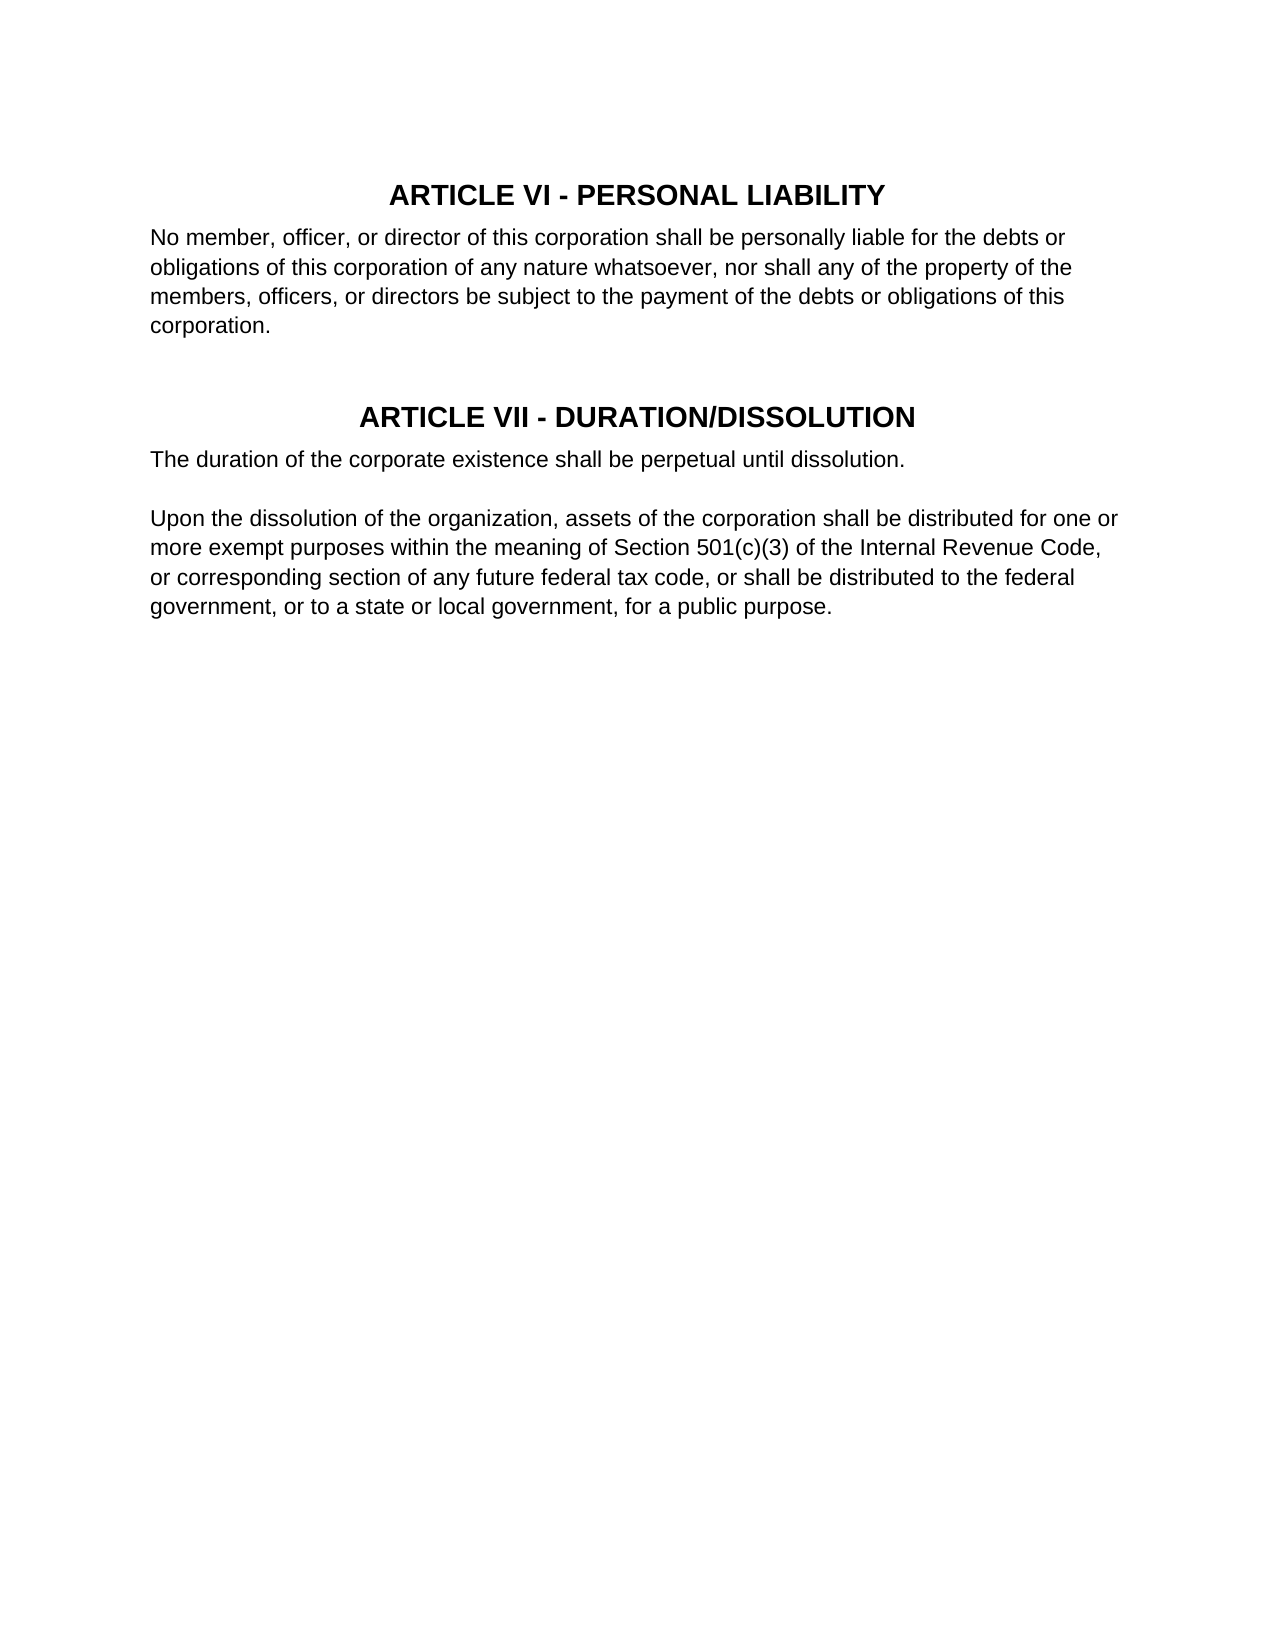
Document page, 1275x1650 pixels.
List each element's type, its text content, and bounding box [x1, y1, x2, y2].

text ARTICLE VI - PERSONAL LIABILITY [150, 179, 1125, 212]
text The duration of the corporate existence shall be perpetual until dissolution. [150, 447, 1125, 472]
text Upon the dissolution of the organization, assets of the corporation shall be distributed for one or more exempt purposes within the meaning of Section 501(c)(3) of the Internal Revenue Code, or corresponding section of any future federal tax code, or shall be distributed to the federal government, or to a state or local government, for a public purpose. [150, 505, 1125, 619]
text No member, officer, or director of this corporation shall be personally liable for the debts or obligations of this corporation of any nature whatsoever, nor shall any of the property of the members, officers, or directors be subject to the payment of the debts or obligations of this corporation. [150, 225, 1125, 339]
text ARTICLE VII - DURATION/DISSOLUTION [150, 401, 1125, 433]
